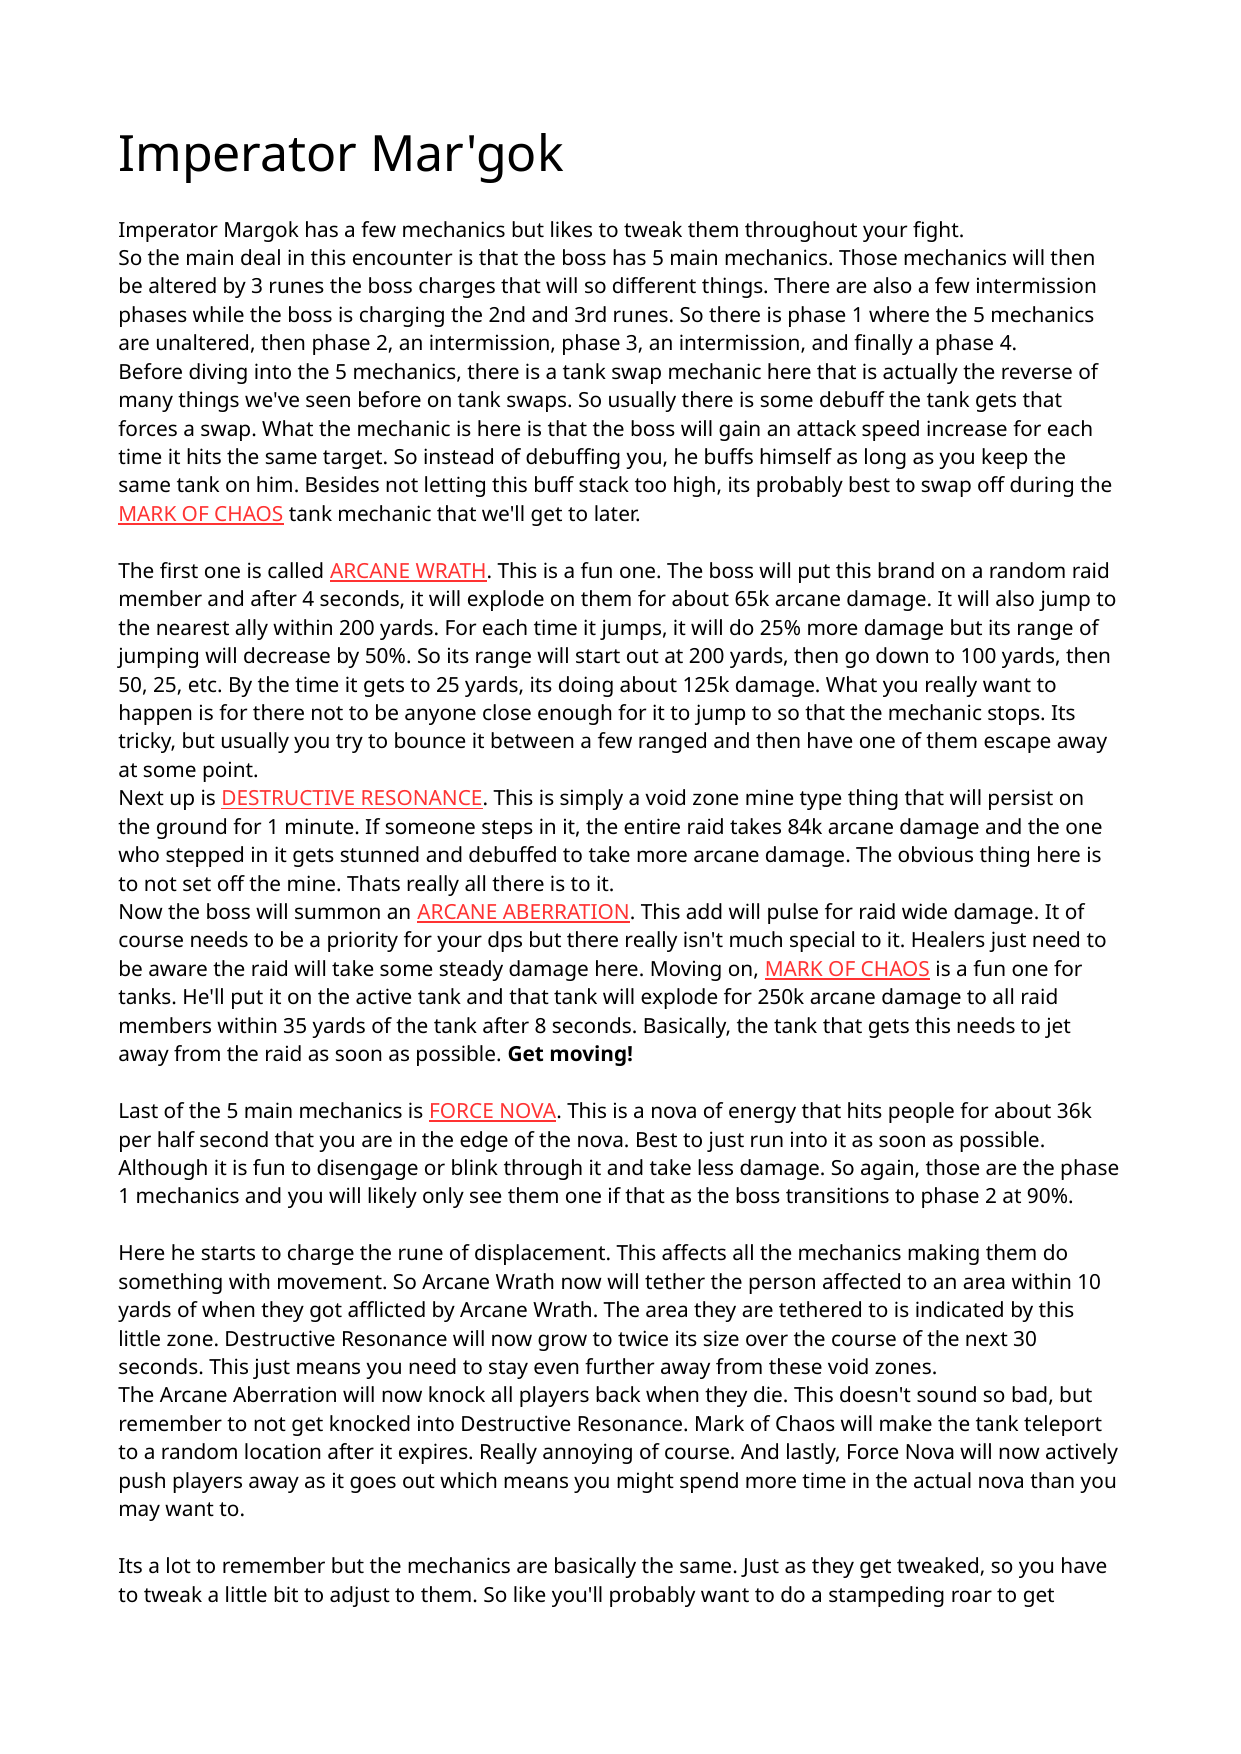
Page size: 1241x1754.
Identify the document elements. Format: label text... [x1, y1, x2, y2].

text Its a lot to remember but the mechanics are basically the same. Just as they get tweaked, so you have to tweak a little bit to adjust to them. So like you'll probably want to do a stampeding roar to get [118, 1551, 1122, 1608]
text Here he starts to charge the rune of displacement. This affects all the mechanics making them do something with movement. So Arcane Wrath now will tether the person affected to an area within 10 yards of when they got afflicted by Arcane Wrath. The area they are tethered to is indicated by this little zone. Destructive Resonance will now grow to twice its size over the course of the next 30 seconds. This just means you need to stay even further away from these void zones. [118, 1238, 1122, 1381]
text Next up is DESTRUCTIVE RESONANCE. This is simply a void zone mine type thing that will persist on the ground for 1 minute. If someone steps in it, the entire raid takes 84k arcane damage and the one who stepped in it gets stunned and debuffed to take more arcane damage. The obvious thing here is to not set off the mine. Thats really all there is to it. [118, 783, 1122, 897]
text Before diving into the 5 mechanics, there is a tank swap mechanic here that is actually the reverse of many things we've seen before on tank swaps. So usually there is some debuff the tank gets that forces a swap. What the mechanic is here is that the boss will gain an attack speed increase for each time it hits the same target. So instead of debuffing you, he buffs himself as long as you keep the same tank on him. Besides not letting this buff stack too high, its probably best to swap off during the MARK OF CHAOS tank mechanic that we'll get to later. [118, 357, 1122, 527]
text Now the boss will summon an ARCANE ABERRATION. This add will pulse for raid wide damage. It of course needs to be a priority for your dps but there really isn't much special to it. Healers just need to be aware the raid will take some steady damage here. Moving on, MARK OF CHAOS is a fun one for tanks. He'll put it on the active tank and that tank will explode for 250k arcane damage to all raid members within 35 yards of the tank after 8 seconds. Basically, the tank that gets this needs to jet away from the raid as soon as possible. Get moving! [118, 897, 1122, 1068]
text Last of the 5 main mechanics is FORCE NOVA. This is a nova of energy that hits people for about 36k per half second that you are in the edge of the nova. Best to just run into it as soon as possible. Although it is fun to disengage or blink through it and take less damage. So again, those are the phase 1 mechanics and you will likely only see them one if that as the boss transitions to phase 2 at 90%. [118, 1096, 1122, 1210]
text The Arcane Aberration will now knock all players back when they die. This doesn't sound so bad, but remember to not get knocked into Destructive Resonance. Mark of Chaos will make the tank teleport to a random location after it expires. Really annoying of course. And lastly, Force Nova will now actively push players away as it goes out which means you might spend more time in the actual nova than you may want to. [118, 1381, 1122, 1523]
text The first one is called ARCANE WRATH. This is a fun one. The boss will put this brand on a random raid member and after 4 seconds, it will explode on them for about 65k arcane damage. It will also jump to the nearest ally within 200 yards. For each time it jumps, it will do 25% more damage but its range of jumping will decrease by 50%. So its range will start out at 200 yards, then go down to 100 yards, then 50, 25, etc. By the time it gets to 25 yards, its doing about 125k damage. What you really want to happen is for there not to be anyone close enough for it to jump to so that the mechanic stops. Its tricky, but usually you try to bounce it between a few ranged and then have one of them escape away at some point. [118, 556, 1122, 783]
text So the main deal in this encounter is that the boss has 5 main mechanics. Those mechanics will then be altered by 3 runes the boss charges that will so different things. There are also a few intermission phases while the boss is charging the 2nd and 3rd runes. So there is phase 1 where the 5 mechanics are unaltered, then phase 2, an intermission, phase 3, an intermission, and finally a phase 4. [118, 243, 1122, 357]
text Imperator Mar'gok [118, 118, 1122, 186]
text Imperator Margok has a few mechanics but likes to tweak them throughout your fight. [118, 215, 1122, 243]
